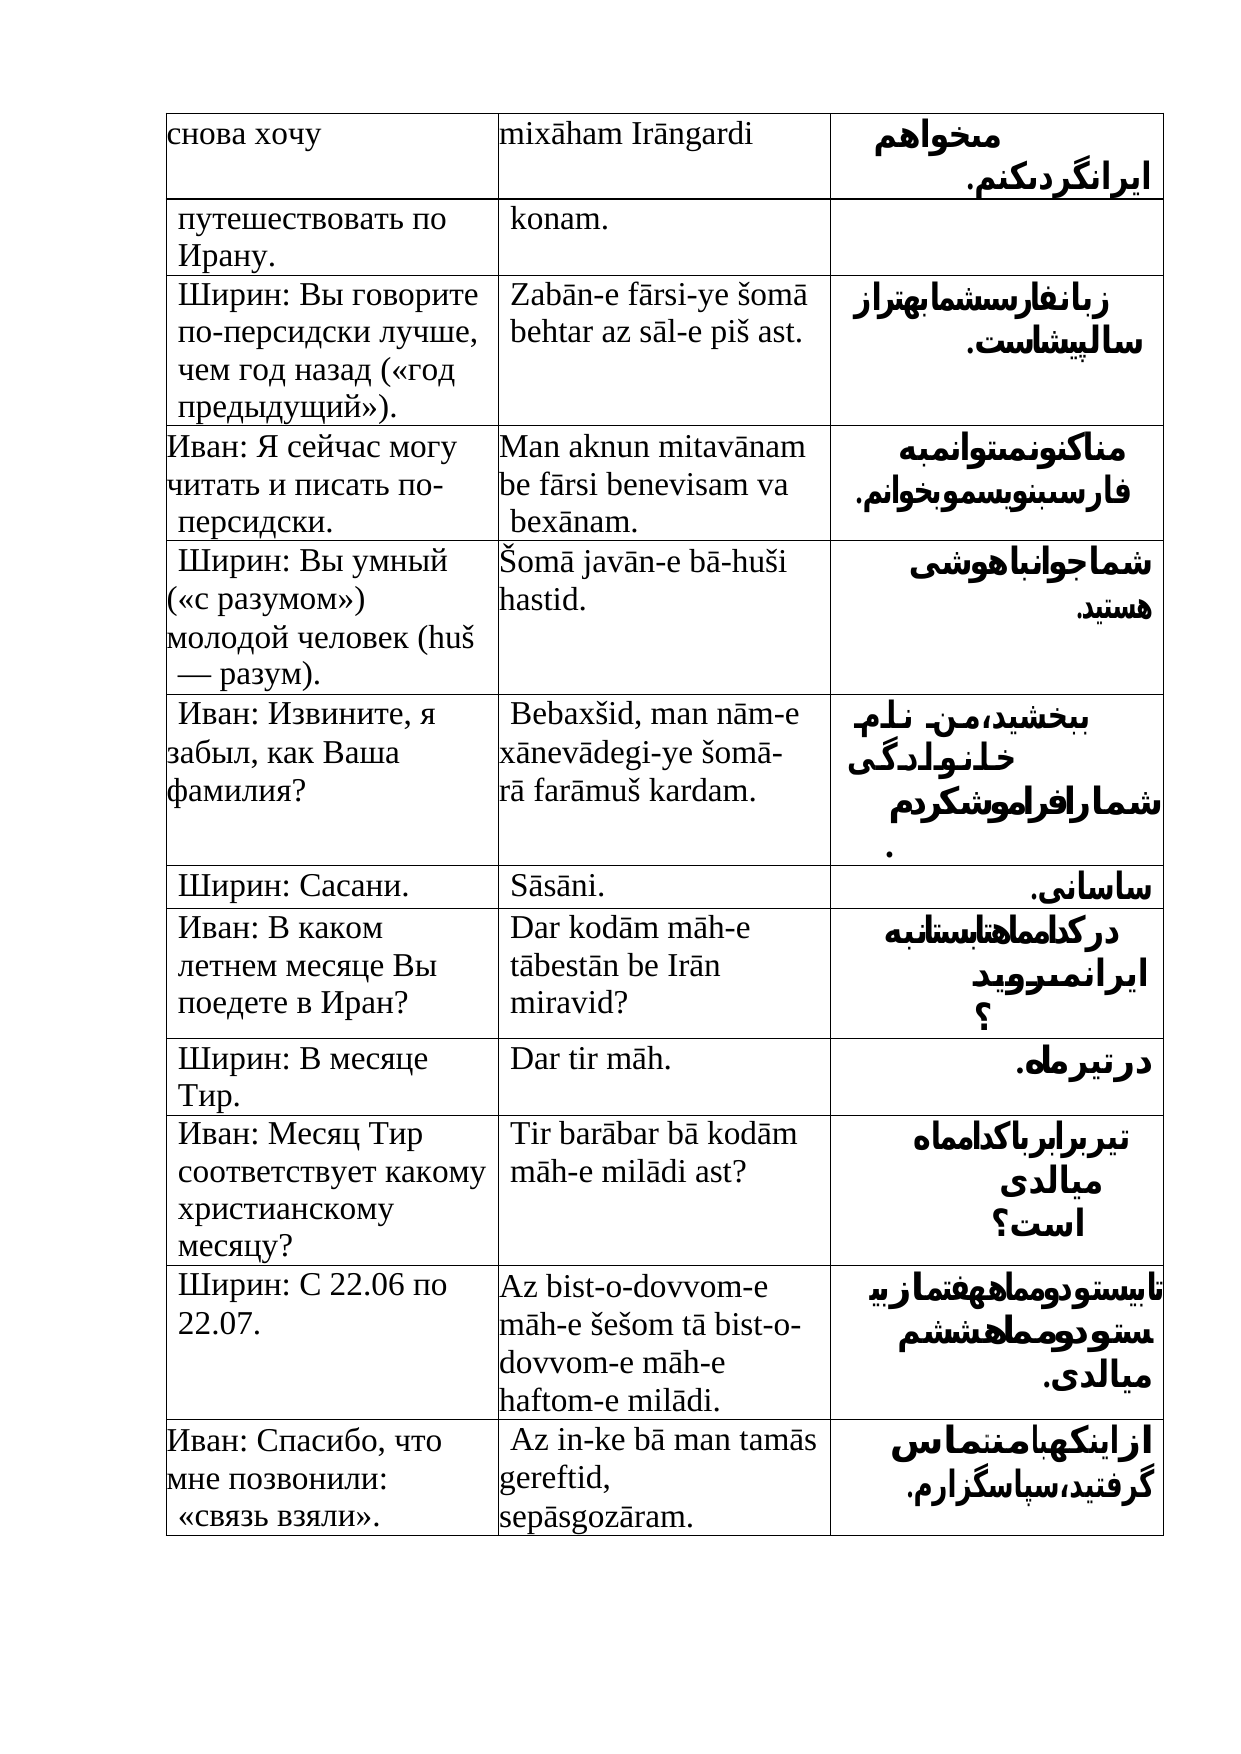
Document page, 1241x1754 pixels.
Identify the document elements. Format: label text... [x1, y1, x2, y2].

table_cell Ширин: Сасани. [167, 866, 498, 908]
table_cell Dar kodām māh-e [499, 909, 830, 947]
table_cell زبانفارسىشمابھتراز سالپيشاست. [831, 276, 1163, 425]
table_cell دركدامماهتابستانبه ايرانمىرويد؟ [831, 909, 1163, 1038]
table_cell Man aknun mitavānam be fārsi benevisam va bexānam. [499, 426, 830, 540]
table_cell مىخواھم ايرانگردىكنم. [831, 114, 1163, 197]
table_cell [499, 1228, 830, 1265]
table_cell Šomā javān-e bā-huši hastid. [499, 541, 830, 656]
table_cell Иван: Месяц Тир [167, 1116, 498, 1153]
table_cell Иван: В каком [167, 909, 498, 947]
table_cell [499, 351, 830, 388]
table_cell Tir barābar bā kodām [499, 1116, 830, 1153]
table_cell behtar az sāl-e piš ast. [499, 314, 830, 351]
table_cell Ширин: Вы говорите [167, 276, 498, 313]
table_cell Ширин: С 22.06 по 22.07. [167, 1266, 498, 1419]
table_cell Bebaxšid, man nām-e xānevādegi-ye šomā- rā farāmuš kardam. [499, 695, 830, 865]
table_cell درتيرماه. [831, 1039, 1163, 1115]
table_cell соответствует какому [167, 1153, 498, 1190]
table_cell mixāham Irāngardi [499, 114, 830, 197]
table_cell Dar tir māh. [499, 1039, 830, 1115]
table_cell Az bist-o-dovvom-e māh-e šešom tā bist-o- dovvom-e māh-e haftom-e milādi. [499, 1266, 830, 1419]
table_cell месяцу? [167, 1228, 498, 1265]
table_cell [499, 656, 830, 693]
table_header [831, 200, 1163, 275]
table_header путешествовать по Ирану. [167, 200, 498, 275]
table_cell مناكنونمىتوانمبه فارسىبنويسموبخوانم. [831, 426, 1163, 540]
table_cell [499, 1190, 830, 1228]
table_cell شماجوانباھوشى ھستيد. [831, 541, 1163, 656]
table_cell — разум). [167, 656, 498, 693]
table_cell Ширин: Вы умный («с разумом») молодой человек (huš [167, 541, 498, 656]
table_cell летнем месяце Вы [167, 947, 498, 984]
table_cell Az in-ke bā man tamās gereftid, sepāsgozāram. [499, 1420, 830, 1535]
table_cell снова хочу [167, 114, 498, 197]
table_cell [499, 388, 830, 425]
table_cell чем год назад («год [167, 351, 498, 388]
table_cell христианскому [167, 1190, 498, 1228]
table_cell تابيستودومماهھفتمازبيستودومماهششم ميالدى. [831, 1266, 1163, 1419]
table_cell tābestān be Irān [499, 947, 830, 984]
table_cell поедете в Иран? [167, 984, 498, 1038]
table_header konam. [499, 200, 830, 275]
table_cell Иван: Извините, я забыл, как Ваша фамилия? [167, 695, 498, 865]
table_cell تيربرابرباكدامماه ميالدى است؟ [831, 1116, 1163, 1265]
table_cell māh-e milādi ast? [499, 1153, 830, 1190]
table_cell miravid? [499, 984, 830, 1038]
table_cell Ширин: В месяце Тир. [167, 1039, 498, 1115]
table_cell Иван: Я сейчас могу читать и писать по- персидски. [167, 426, 498, 540]
table_cell ازاينكهبامنتماس گرفتيد،سپاسگزارم. [831, 1420, 1163, 1535]
table_cell Sāsāni. [499, 866, 830, 908]
table_cell по-персидски лучше, [167, 314, 498, 351]
table_cell ساسانى. [831, 866, 1163, 908]
table_cell [831, 656, 1163, 693]
table_cell предыдущий»). [167, 388, 498, 425]
table_cell Zabān-e fārsi-ye šomā [499, 276, 830, 313]
table_cell Иван: Спасибо, что мне позвонили: «связь взяли». [167, 1420, 498, 1535]
table_cell ببخشيد،من نام خانوادگى شمارافراموشكردم. [831, 695, 1163, 865]
